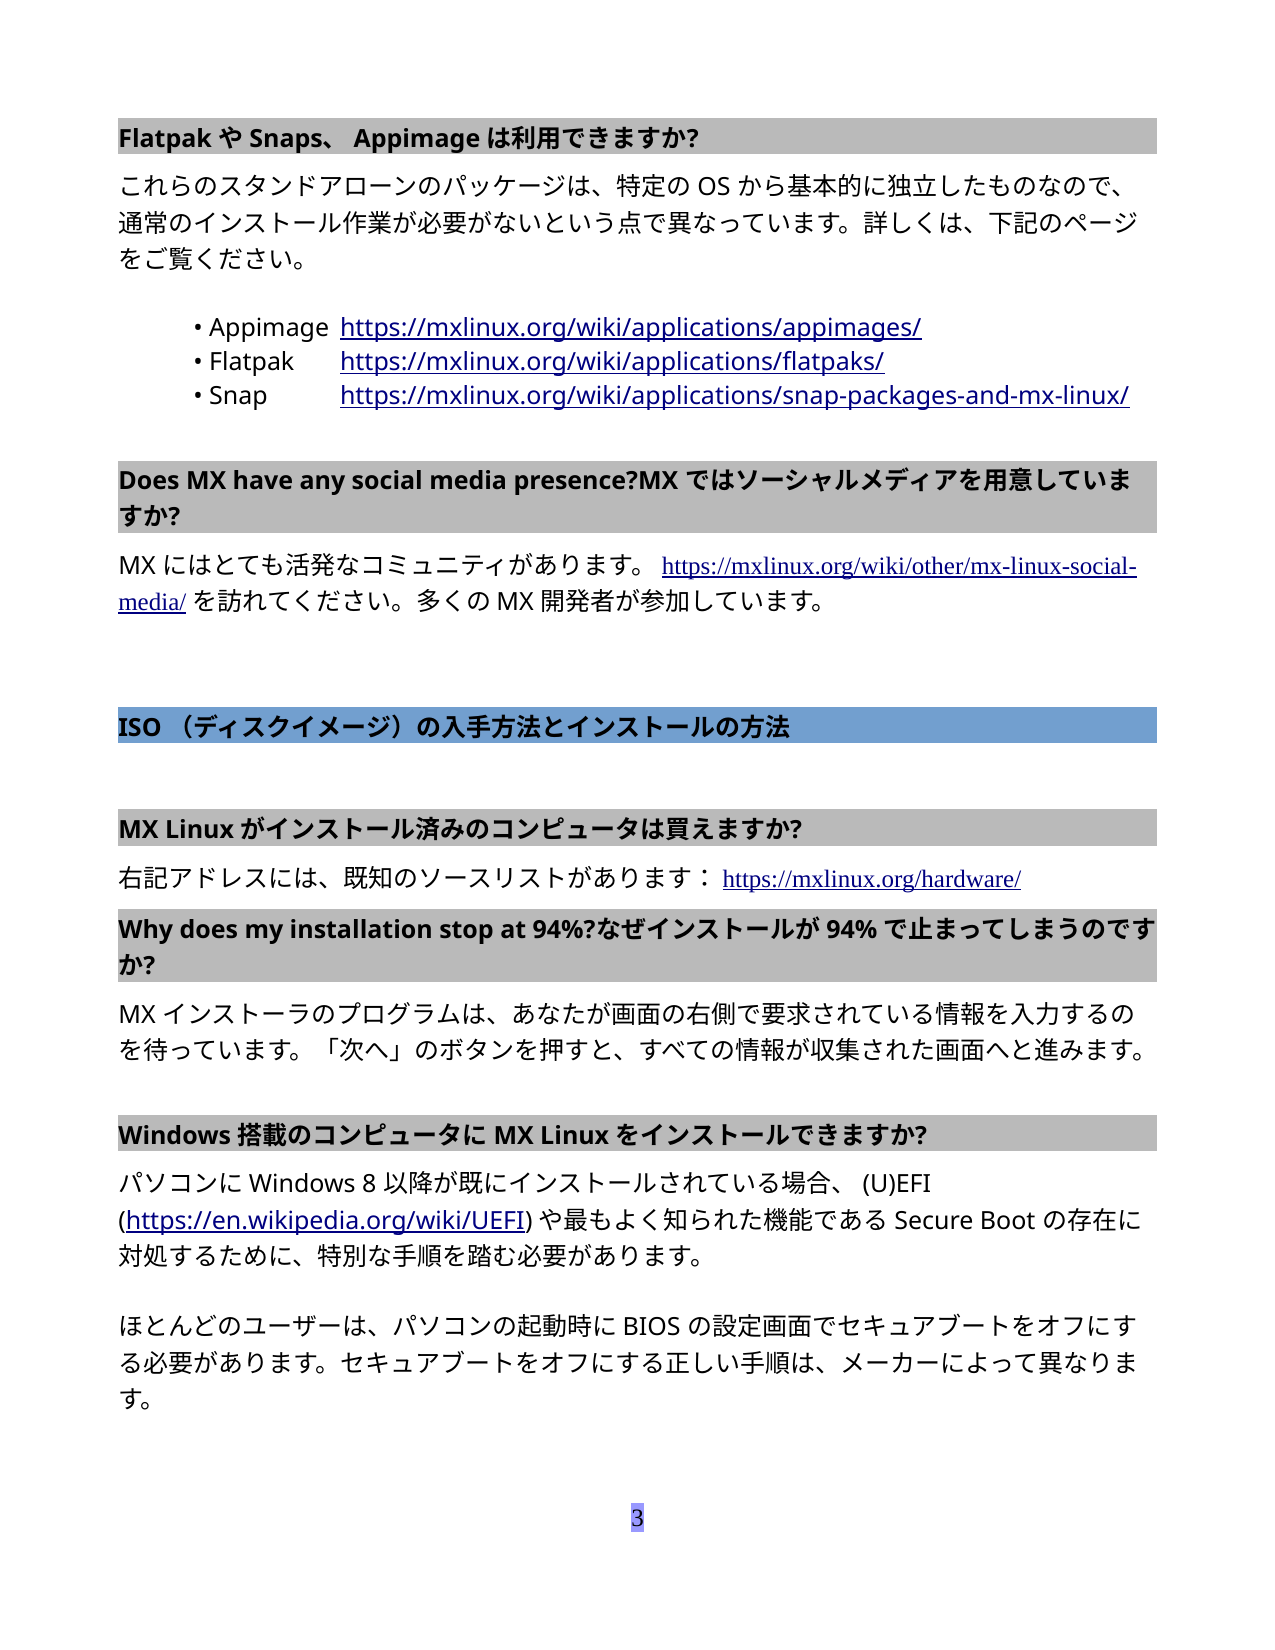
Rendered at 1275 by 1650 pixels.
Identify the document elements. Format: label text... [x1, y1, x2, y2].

subtitle ISO （ディスクイメージ）の入手方法とインストールの方法 [118, 707, 1157, 743]
text • Flatpak https://mxlinux.org/wiki/applications/flatpaks/ [193, 344, 1157, 378]
text ほとんどのユーザーは、パソコンの起動時に BIOS の設定画面でセキュアブートをオフにする必要があります。セキュアブートをオフにする正しい手順は、メーカーによって異なります。 [118, 1307, 1157, 1416]
text • Snap https://mxlinux.org/wiki/applications/snap-packages-and-mx-linux/ [193, 378, 1157, 412]
text 右記アドレスには、既知のソースリストがあります： https://mxlinux.org/hardware/ [118, 858, 1157, 894]
subtitle Does MX have any social media presence?MX ではソーシャルメディアを用意していますか? [118, 461, 1157, 533]
text MX にはとても活発なコミュニティがあります。 https://mxlinux.org/wiki/other/mx-linux-social-media/ を訪れてください。多くのMX 開発者が参加しています。 [118, 546, 1157, 618]
subtitle Why does my installation stop at 94%?なぜインストールが 94% で止まってしまうのですか? [118, 909, 1157, 982]
text これらのスタンドアローンのパッケージは、特定の OS から基本的に独立したものなので、通常のインストール作業が必要がないという点で異なっています。詳しくは、下記のページをご覧ください。 [118, 167, 1157, 276]
text • Appimage https://mxlinux.org/wiki/applications/appimages/ [193, 310, 1157, 344]
subtitle Flatpak や Snaps、 Appimage は利用できますか? [118, 118, 1157, 154]
subtitle Windows 搭載のコンピュータに MX Linux をインストールできますか? [118, 1115, 1157, 1151]
text パソコンに Windows 8 以降が既にインストールされている場合、 (U)EFI (https://en.wikipedia.org/wiki/UEFI) や最もよく知られた機能である Secure Boot の存在に対処するために、特別な手順を踏む必要があります。 [118, 1164, 1157, 1273]
text MX インストーラのプログラムは、あなたが画面の右側で要求されている情報を入力するのを待っています。「次へ」のボタンを押すと、すべての情報が収集された画面へと進みます。 [118, 994, 1157, 1067]
subtitle MX Linux がインストール済みのコンピュータは買えますか? [118, 809, 1157, 846]
